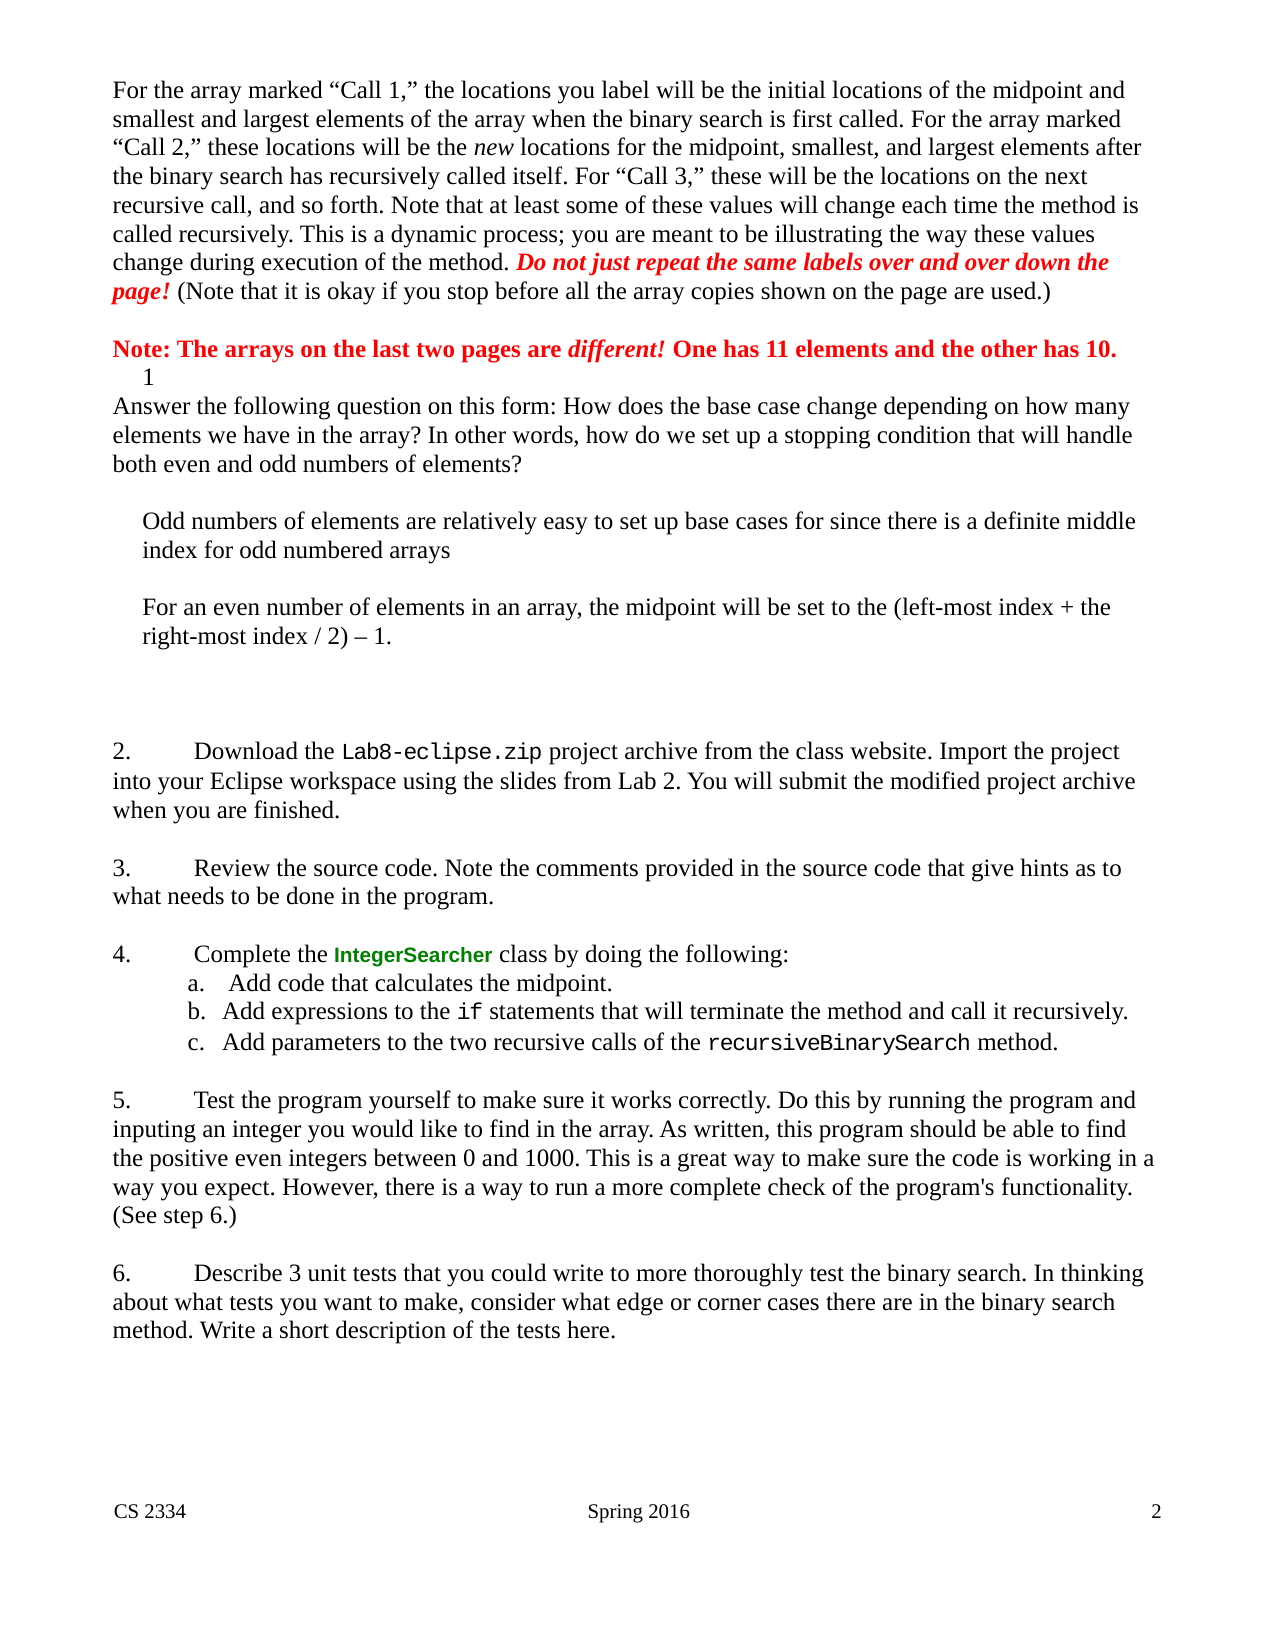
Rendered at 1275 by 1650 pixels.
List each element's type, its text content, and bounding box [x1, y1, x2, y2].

list Describe 3 unit tests that you could write to more thoroughly test the binary search. In thinking about what tests you want to make, consider what edge or corner cases there are in the binary search method. Write a short description of the tests here. [112, 1258, 1162, 1344]
text For an even number of elements in an array, the midpoint will be set to the (left-most index + the right-most index / 2) – 1. [142, 592, 1162, 650]
list Complete the IntegerSearcher class by doing the following: [112, 939, 1162, 968]
text Odd numbers of elements are relatively easy to set up base cases for since there is a definite middle index for odd numbered arrays [142, 506, 1162, 564]
list Add parameters to the two recursive calls of the recursiveBinarySearch method. [187, 1027, 1162, 1057]
list Download the Lab8-eclipse.zip project archive from the class website. Import the project into your Eclipse workspace using the slides from Lab 2. You will submit the modified project archive when you are finished. [112, 736, 1162, 824]
text Answer the following question on this form: How does the base case change depending on how many elements we have in the array? In other words, how do we set up a stopping condition that will handle both even and odd numbers of elements? [112, 391, 1162, 477]
text Note: The arrays on the last two pages are different! One has 11 elements and the other has 10. [112, 334, 1162, 362]
list Test the program yourself to make sure it works correctly. Do this by running the program and inputing an integer you would like to find in the array. As written, this program should be able to find the positive even integers between 0 and 1000. This is a great way to make sure the code is working in a way you expect. However, there is a way to run a more complete check of the program's functionality. (See step 6.) [112, 1086, 1162, 1229]
text For the array marked “Call 1,” the locations you label will be the initial locations of the midpoint and smallest and largest elements of the array when the binary search is first called. For the array marked “Call 2,” these locations will be the new locations for the midpoint, smallest, and largest elements after the binary search has recursively called itself. For “Call 3,” these will be the locations on the next recursive call, and so forth. Note that at least some of these values will change each time the method is called recursively. This is a dynamic process; you are meant to be illustrating the way these values change during execution of the method. Do not just repeat the same labels over and over down the page! (Note that it is okay if you stop before all the array copies shown on the page are used.) [112, 75, 1162, 305]
list Add code that calculates the midpoint. [187, 968, 1162, 996]
list Add expressions to the if statements that will terminate the method and call it recursively. [187, 996, 1162, 1027]
list Review the source code. Note the comments provided in the source code that give hints as to what needs to be done in the program. [112, 853, 1162, 910]
